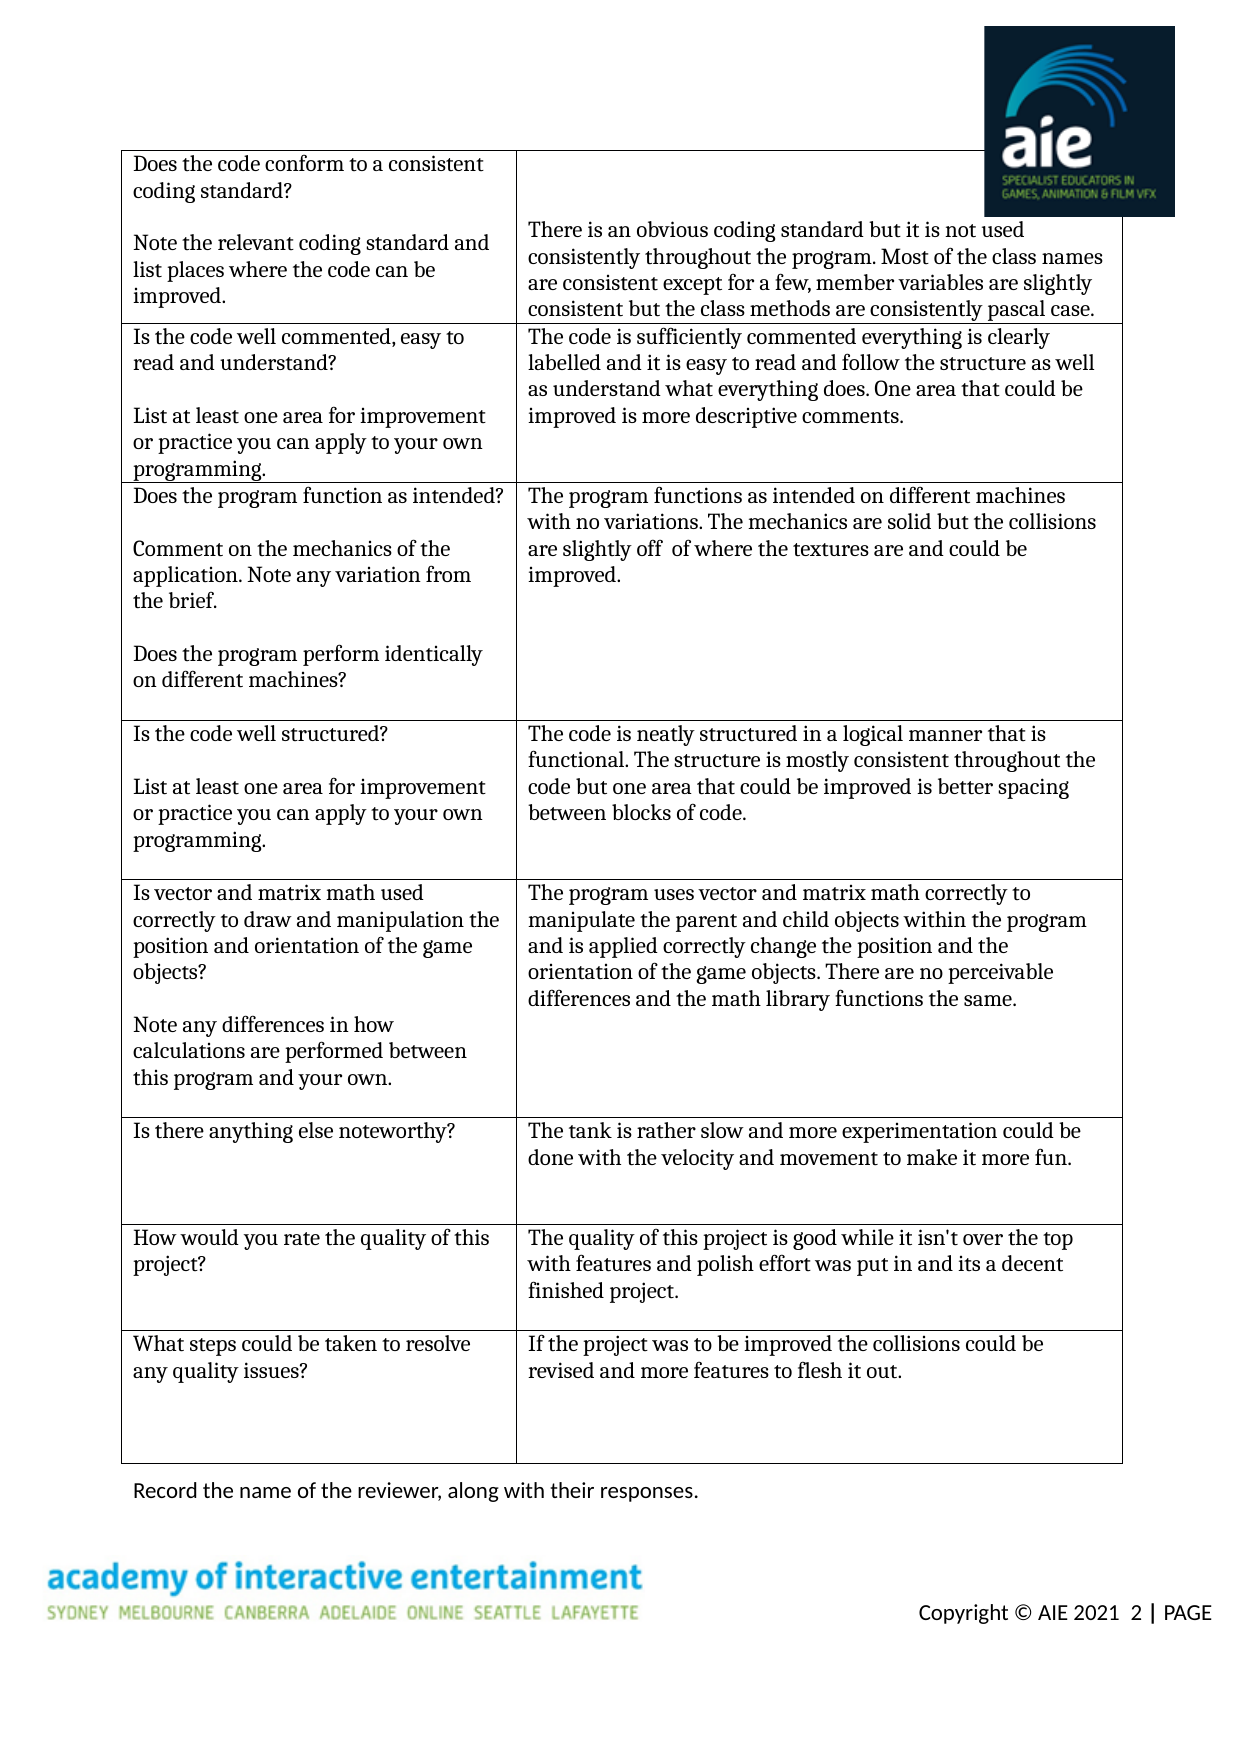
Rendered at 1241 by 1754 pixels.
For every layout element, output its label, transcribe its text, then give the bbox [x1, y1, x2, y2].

text Record the name of the reviewer, along with their responses. [133, 1477, 1107, 1504]
table_cell Is there anything else noteworthy? [122, 1118, 516, 1224]
table_cell The tank is rather slow and more experimentation could be done with the velocity and movement to make it more fun. [517, 1118, 1122, 1224]
table_header Does the code conform to a consistent coding standard? Note the relevant coding standard and list places where the code can be improved. [122, 151, 516, 322]
table_cell The program uses vector and matrix math correctly to manipulate the parent and child objects within the program and is applied correctly change the position and the orientation of the game objects. There are no perceivable differences and the math library functions the same. [517, 880, 1122, 1117]
table_cell Is the code well commented, easy to read and understand? List at least one area for improvement or practice you can apply to your own programming. [122, 324, 516, 482]
table_cell The code is neatly structured in a logical manner that is functional. The structure is mostly consistent throughout the code but one area that could be improved is better spacing between blocks of code. [517, 721, 1122, 879]
table_cell Does the program function as intended? Comment on the mechanics of the application. Note any variation from the brief. Does the program perform identically on different machines? [122, 483, 516, 720]
table_cell What steps could be taken to resolve any quality issues? [122, 1331, 516, 1463]
table_cell If the project was to be improved the collisions could be revised and more features to flesh it out. [517, 1331, 1122, 1463]
table_cell Is the code well structured? List at least one area for improvement or practice you can apply to your own programming. [122, 721, 516, 879]
table_cell The quality of this project is good while it isn't over the top with features and polish effort was put in and its a decent finished project. [517, 1225, 1122, 1330]
table_cell The code is sufficiently commented everything is clearly labelled and it is easy to read and follow the structure as well as understand what everything does. One area that could be improved is more descriptive comments. [517, 324, 1122, 482]
table_header There is an obvious coding standard but it is not used consistently throughout the program. Most of the class names are consistent except for a few, member variables are slightly consistent but the class methods are consistently pascal case. [517, 151, 1122, 322]
table_cell Is vector and matrix math used correctly to draw and manipulation the position and orientation of the game objects? Note any differences in how calculations are performed between this program and your own. [122, 880, 516, 1117]
table_cell The program functions as intended on different machines with no variations. The mechanics are solid but the collisions are slightly off of where the textures are and could be improved. [517, 483, 1122, 720]
table_cell How would you rate the quality of this project? [122, 1225, 516, 1330]
